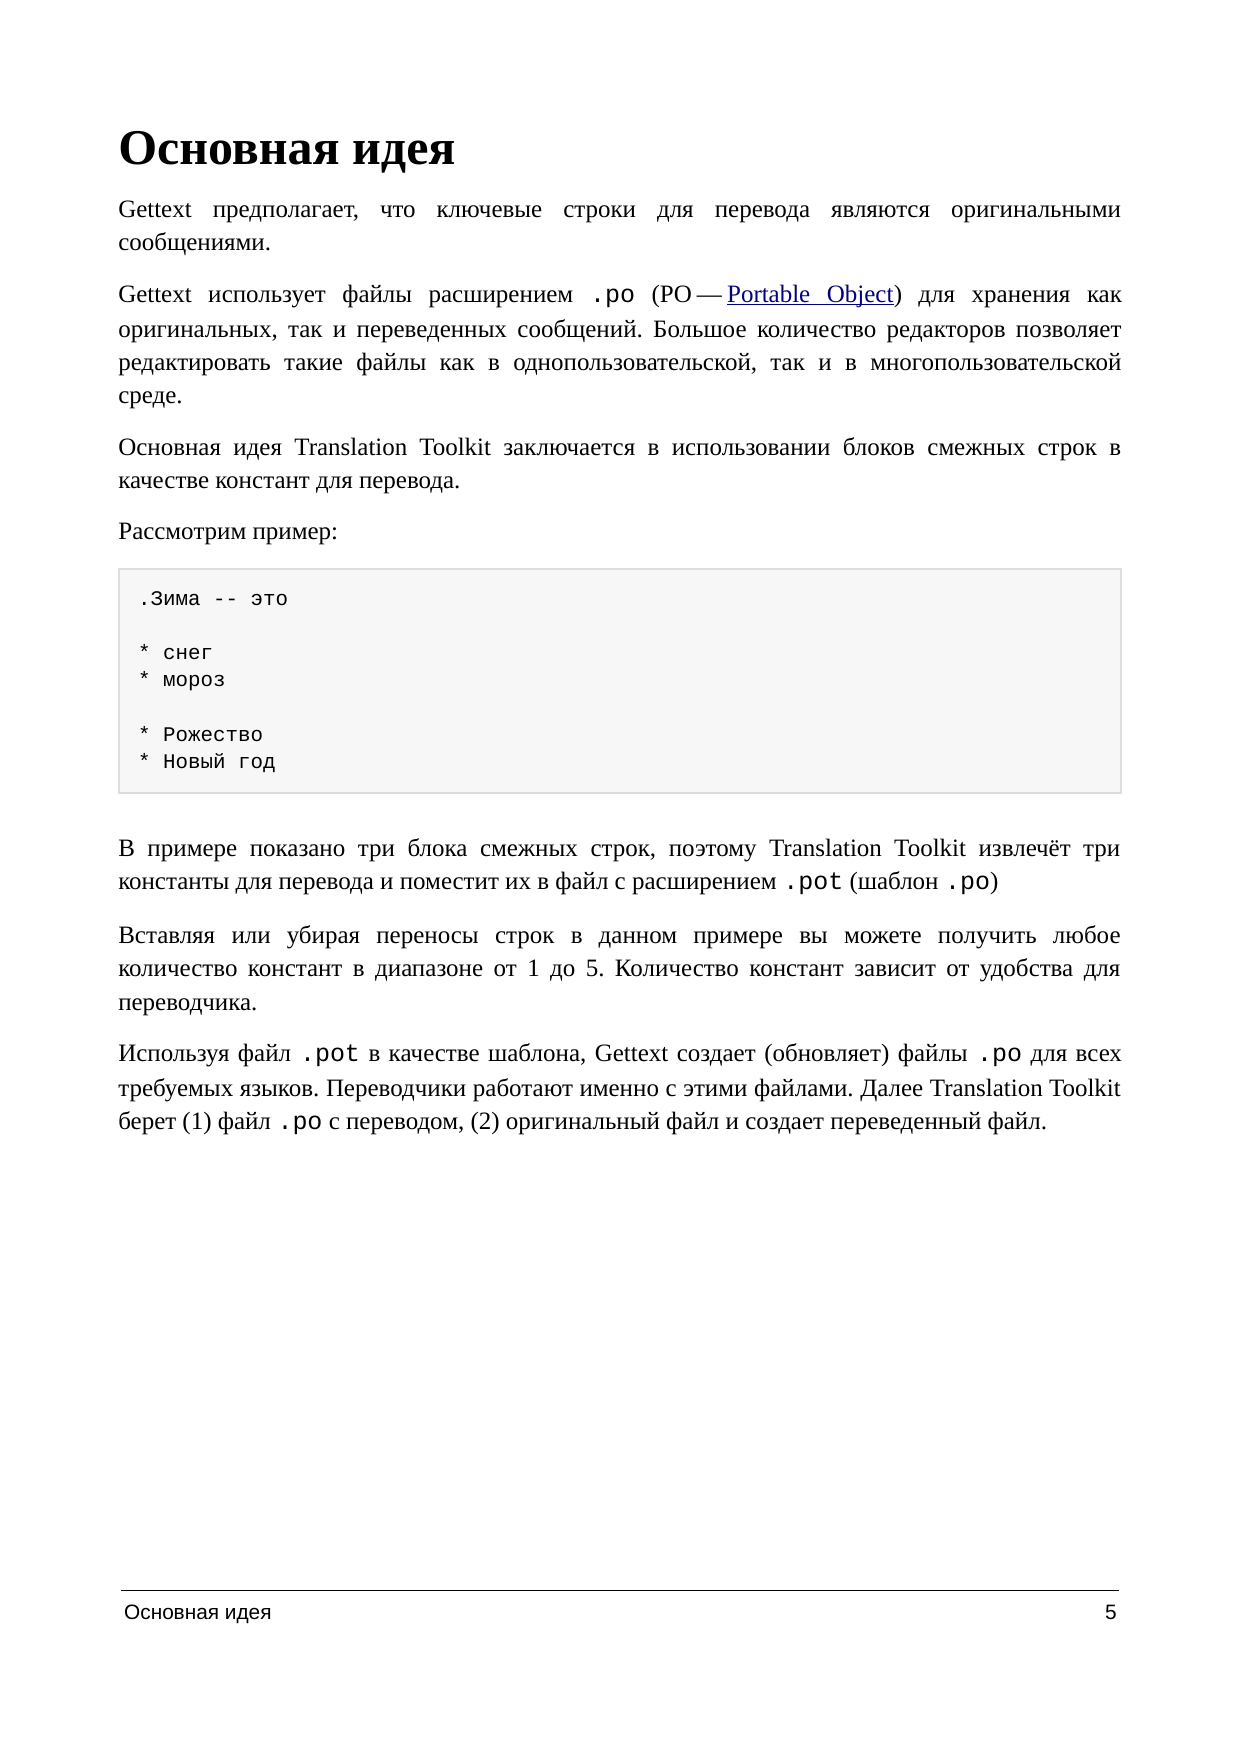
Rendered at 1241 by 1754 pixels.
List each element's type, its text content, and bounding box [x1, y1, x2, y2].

text Gettext использует файлы расширением .po (PO — Portable Object) для хранения как оригинальных, так и переведенных сообщений. Большое количество редакторов позволяет редактировать такие файлы как в однопользовательской, так и в многопользовательской среде. [118, 279, 1122, 409]
text В примере показано три блока смежных строк, поэтому Translation Toolkit извлечёт три константы для перевода и поместит их в файл с расширением .pot (шаблон .po) [118, 833, 1122, 897]
subtitle Основная идея [118, 118, 1122, 176]
text Gettext предполагает, что ключевые строки для перевода являются оригинальными сообщениями. [118, 194, 1122, 256]
text Используя файл .pot в качестве шаблона, Gettext создает (обновляет) файлы .po для всех требуемых языков. Переводчики работают именно с этими файлами. Далее Translation Toolkit берет (1) файл .po с переводом, (2) оригинальный файл и создает переведенный файл. [118, 1038, 1122, 1137]
list .Зима -- это * снег * мороз * Рожество * Новый год [120, 570, 1120, 792]
text Вставляя или убирая переносы строк в данном примере вы можете получить любое количество констант в диапазоне от 1 до 5. Количество констант зависит от удобства для переводчика. [118, 921, 1122, 1015]
text Рассмотрим пример: [118, 516, 1122, 545]
text Основная идея Translation Toolkit заключается в использовании блоков смежных строк в качестве констант для перевода. [118, 432, 1122, 493]
